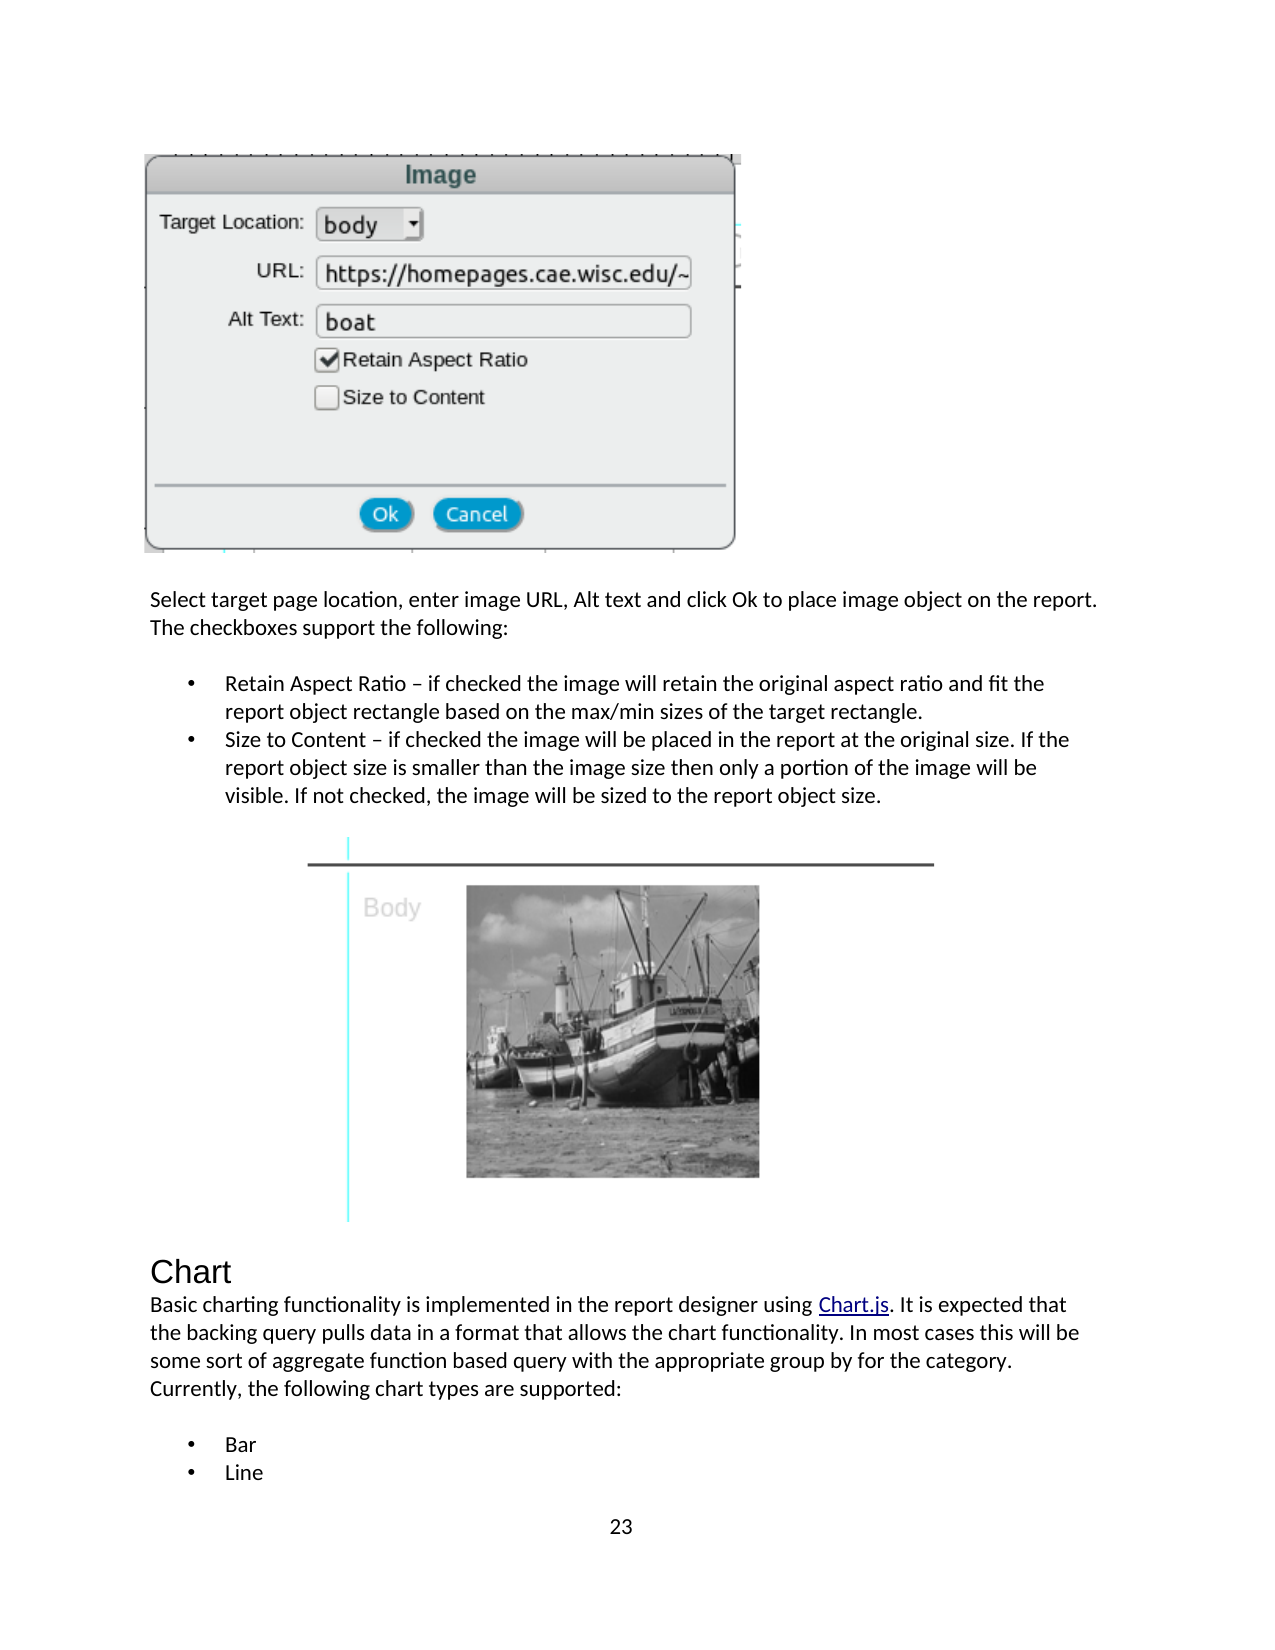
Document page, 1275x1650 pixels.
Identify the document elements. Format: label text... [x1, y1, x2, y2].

list Size to Content – if checked the image will be placed in the report at the original size. If the report object size is smaller than the image size then only a portion of the image will be visible. If not checked, the image will be sized to the report object size. [187, 726, 1102, 809]
list Retain Aspect Ratio – if checked the image will retain the original aspect ratio and fit the report object rectangle based on the max/min sizes of the target rectangle. [187, 669, 1102, 726]
picture [307, 837, 935, 1222]
picture [144, 154, 742, 553]
text Select target page location, enter image URL, Alt text and click Ok to place image object on the report. The checkboxes support the following: [150, 585, 1102, 641]
text Basic charting functionality is implemented in the report designer using Chart.js. It is expected that the backing query pulls data in a format that allows the chart functionality. In most cases this will be some sort of aggregate function based query with the appropriate group by for the category. Currently, the following chart types are supported: [150, 1290, 1102, 1402]
subtitle Chart [150, 1252, 1102, 1290]
list Bar [187, 1430, 1102, 1458]
list Line [187, 1458, 1102, 1486]
